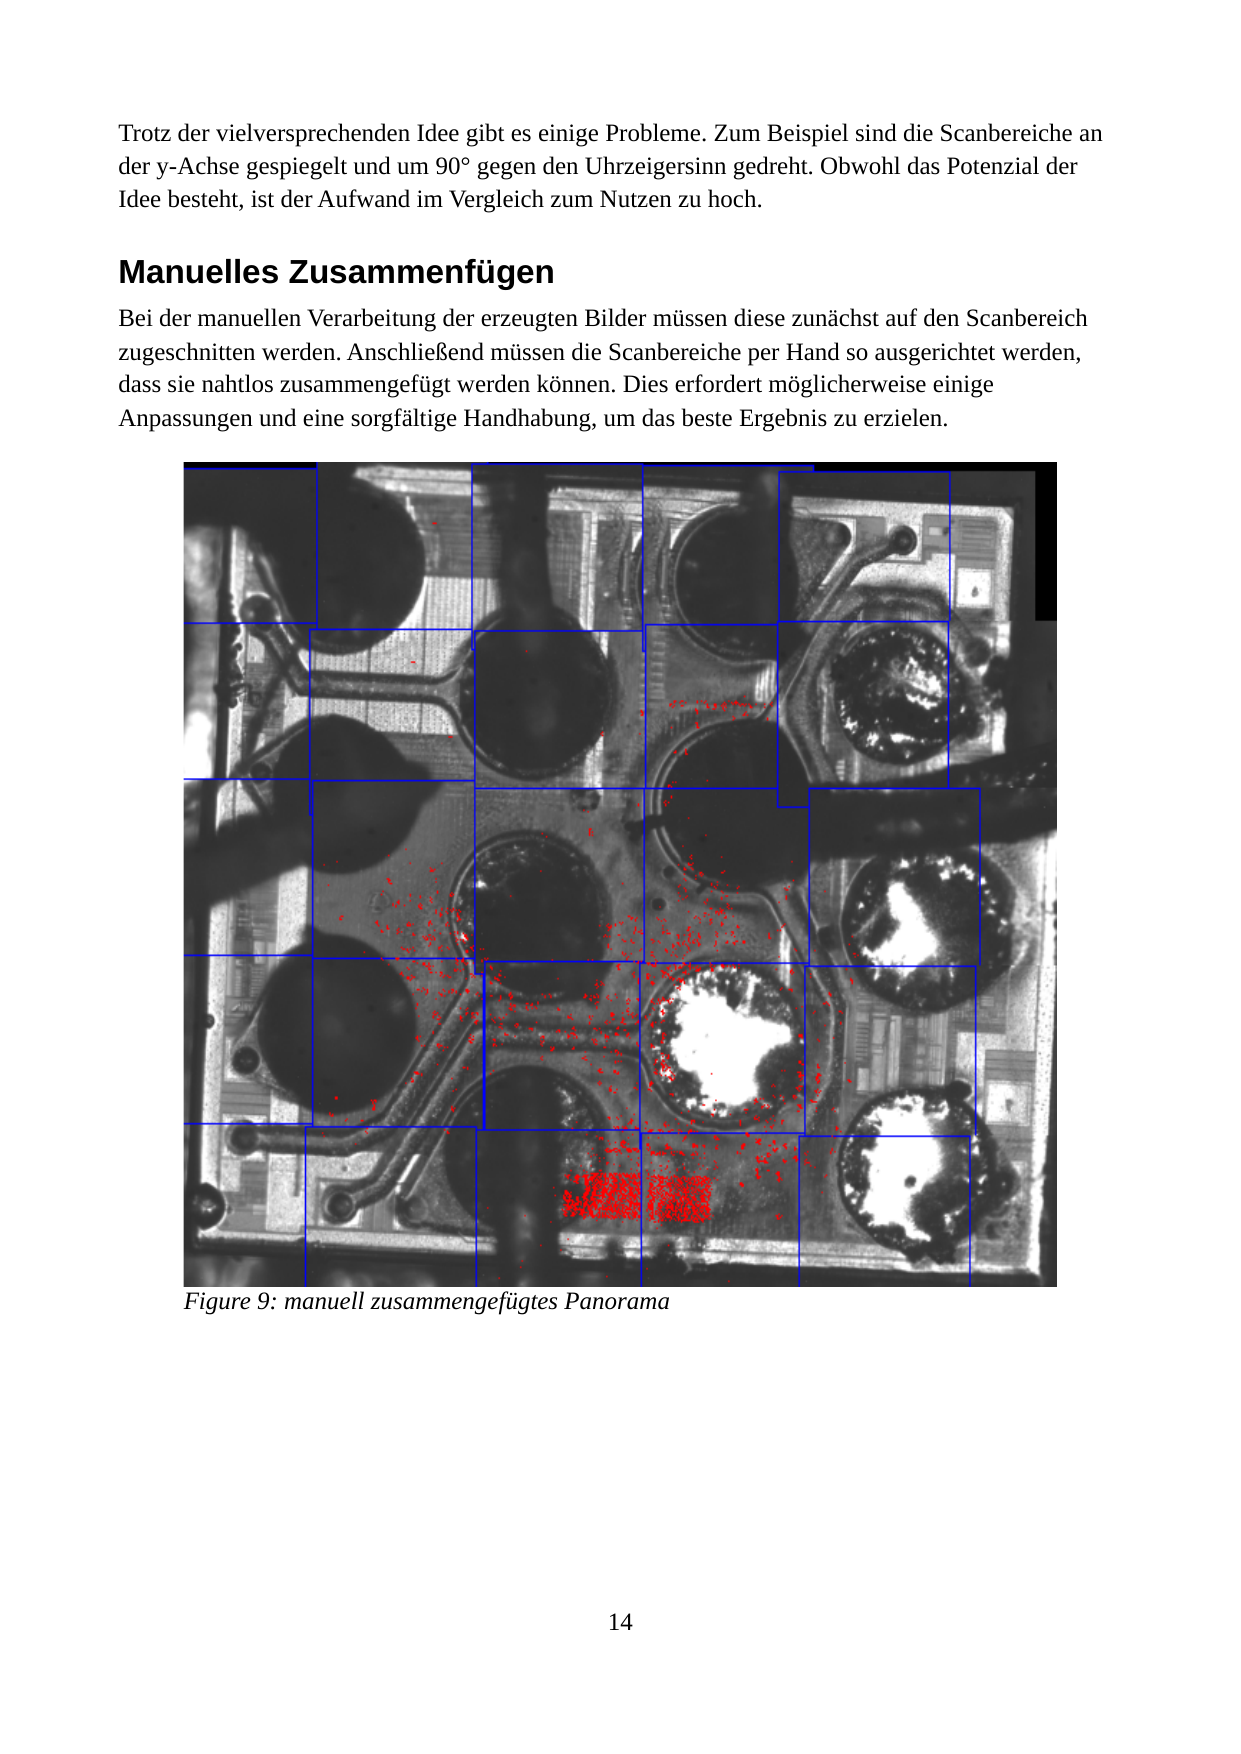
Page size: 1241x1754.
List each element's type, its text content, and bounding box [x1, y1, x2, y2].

text Bei der manuellen Verarbeitung der erzeugten Bilder müssen diese zunächst auf den Scanbereich zugeschnitten werden. Anschließend müssen die Scanbereiche per Hand so ausgerichtet werden, dass sie nahtlos zusammengefügt werden können. Dies erfordert möglicherweise einige Anpassungen und eine sorgfältige Handhabung, um das beste Ergebnis zu erzielen. [118, 303, 1122, 431]
text Trotz der vielversprechenden Idee gibt es einige Probleme. Zum Beispiel sind die Scanbereiche an der y-Achse gespiegelt und um 90° gegen den Uhrzeigersinn gedreht. Obwohl das Potenzial der Idee besteht, ist der Aufwand im Vergleich zum Nutzen zu hoch. [118, 118, 1122, 213]
picture [183, 462, 1057, 1287]
subtitle Manuelles Zusammenfügen [118, 253, 1122, 291]
text Figure 9: manuell zusammengefügtes Panorama [183, 1287, 1057, 1315]
